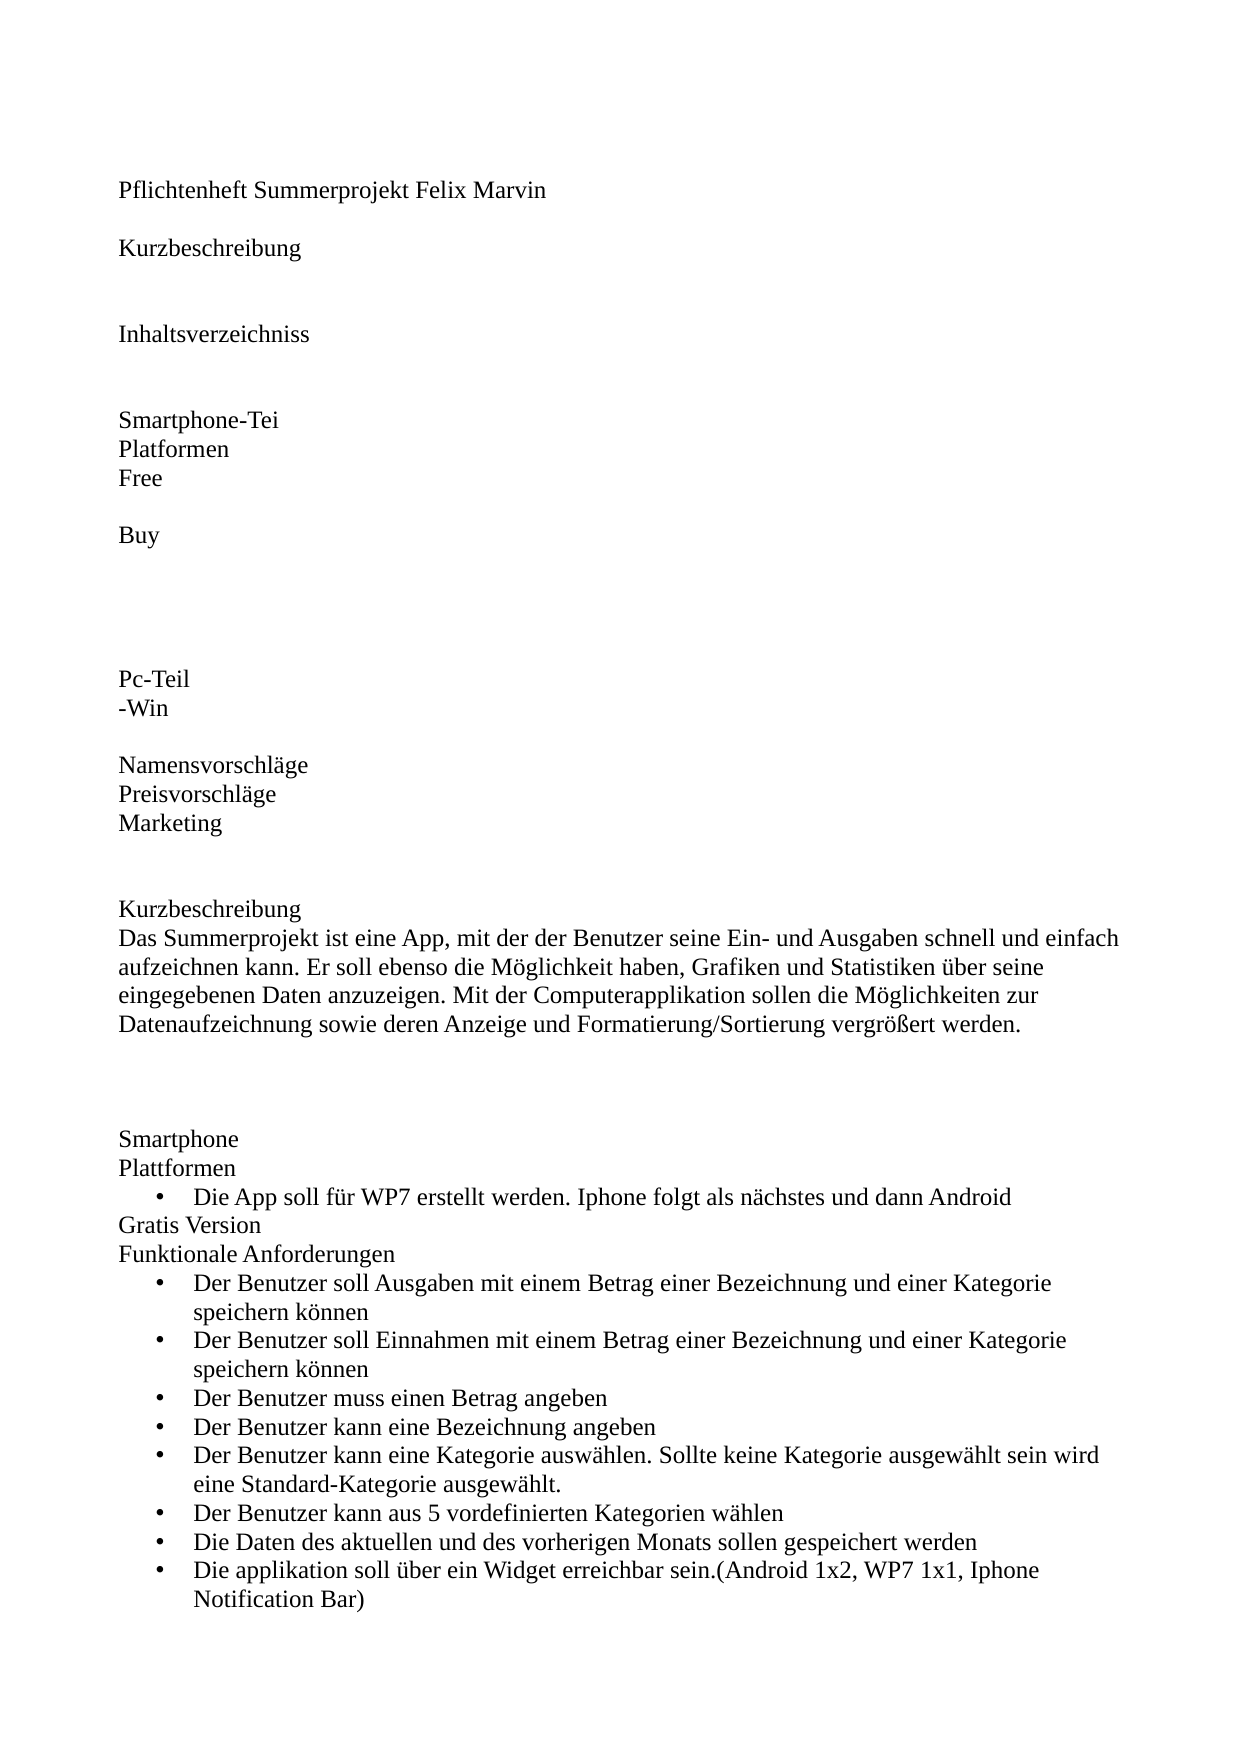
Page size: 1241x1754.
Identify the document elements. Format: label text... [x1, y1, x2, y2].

text -Win [118, 693, 1122, 722]
text Das Summerprojekt ist eine App, mit der der Benutzer seine Ein- und Ausgaben schnell und einfach aufzeichnen kann. Er soll ebenso die Möglichkeit haben, Grafiken und Statistiken über seine eingegebenen Daten anzuzeigen. Mit der Computerapplikation sollen die Möglichkeiten zur Datenaufzeichnung sowie deren Anzeige und Formatierung/Sortierung vergrößert werden. [118, 923, 1122, 1038]
text Marketing [118, 808, 1122, 837]
text Kurzbeschreibung [118, 233, 1122, 262]
text Smartphone [118, 1124, 1122, 1153]
text Pflichtenheft Summerprojekt Felix Marvin [118, 176, 1122, 204]
list Der Benutzer soll Ausgaben mit einem Betrag einer Bezeichnung und einer Kategorie speichern können [156, 1268, 1122, 1326]
text Smartphone-Tei [118, 406, 1122, 434]
text Gratis Version [118, 1211, 1122, 1239]
text Namensvorschläge [118, 751, 1122, 779]
list Die applikation soll über ein Widget erreichbar sein.(Android 1x2, WP7 1x1, Iphone Notification Bar) [156, 1556, 1122, 1613]
text Plattformen [118, 1153, 1122, 1182]
text Free [118, 463, 1122, 492]
text Buy [118, 521, 1122, 549]
text Inhaltsverzeichniss [118, 319, 1122, 348]
text Funktionale Anforderungen [118, 1239, 1122, 1268]
list Der Benutzer muss einen Betrag angeben [156, 1383, 1122, 1412]
list Der Benutzer kann eine Bezeichnung angeben [156, 1412, 1122, 1441]
list Der Benutzer soll Einnahmen mit einem Betrag einer Bezeichnung und einer Kategorie speichern können [156, 1326, 1122, 1383]
text Pc-Teil [118, 664, 1122, 693]
list Die Daten des aktuellen und des vorherigen Monats sollen gespeichert werden [156, 1527, 1122, 1556]
list Die App soll für WP7 erstellt werden. Iphone folgt als nächstes und dann Android [156, 1182, 1122, 1211]
text Platformen [118, 434, 1122, 463]
text Kurzbeschreibung [118, 894, 1122, 923]
text Preisvorschläge [118, 779, 1122, 808]
list Der Benutzer kann aus 5 vordefinierten Kategorien wählen [156, 1498, 1122, 1527]
list Der Benutzer kann eine Kategorie auswählen. Sollte keine Kategorie ausgewählt sein wird eine Standard-Kategorie ausgewählt. [156, 1441, 1122, 1498]
